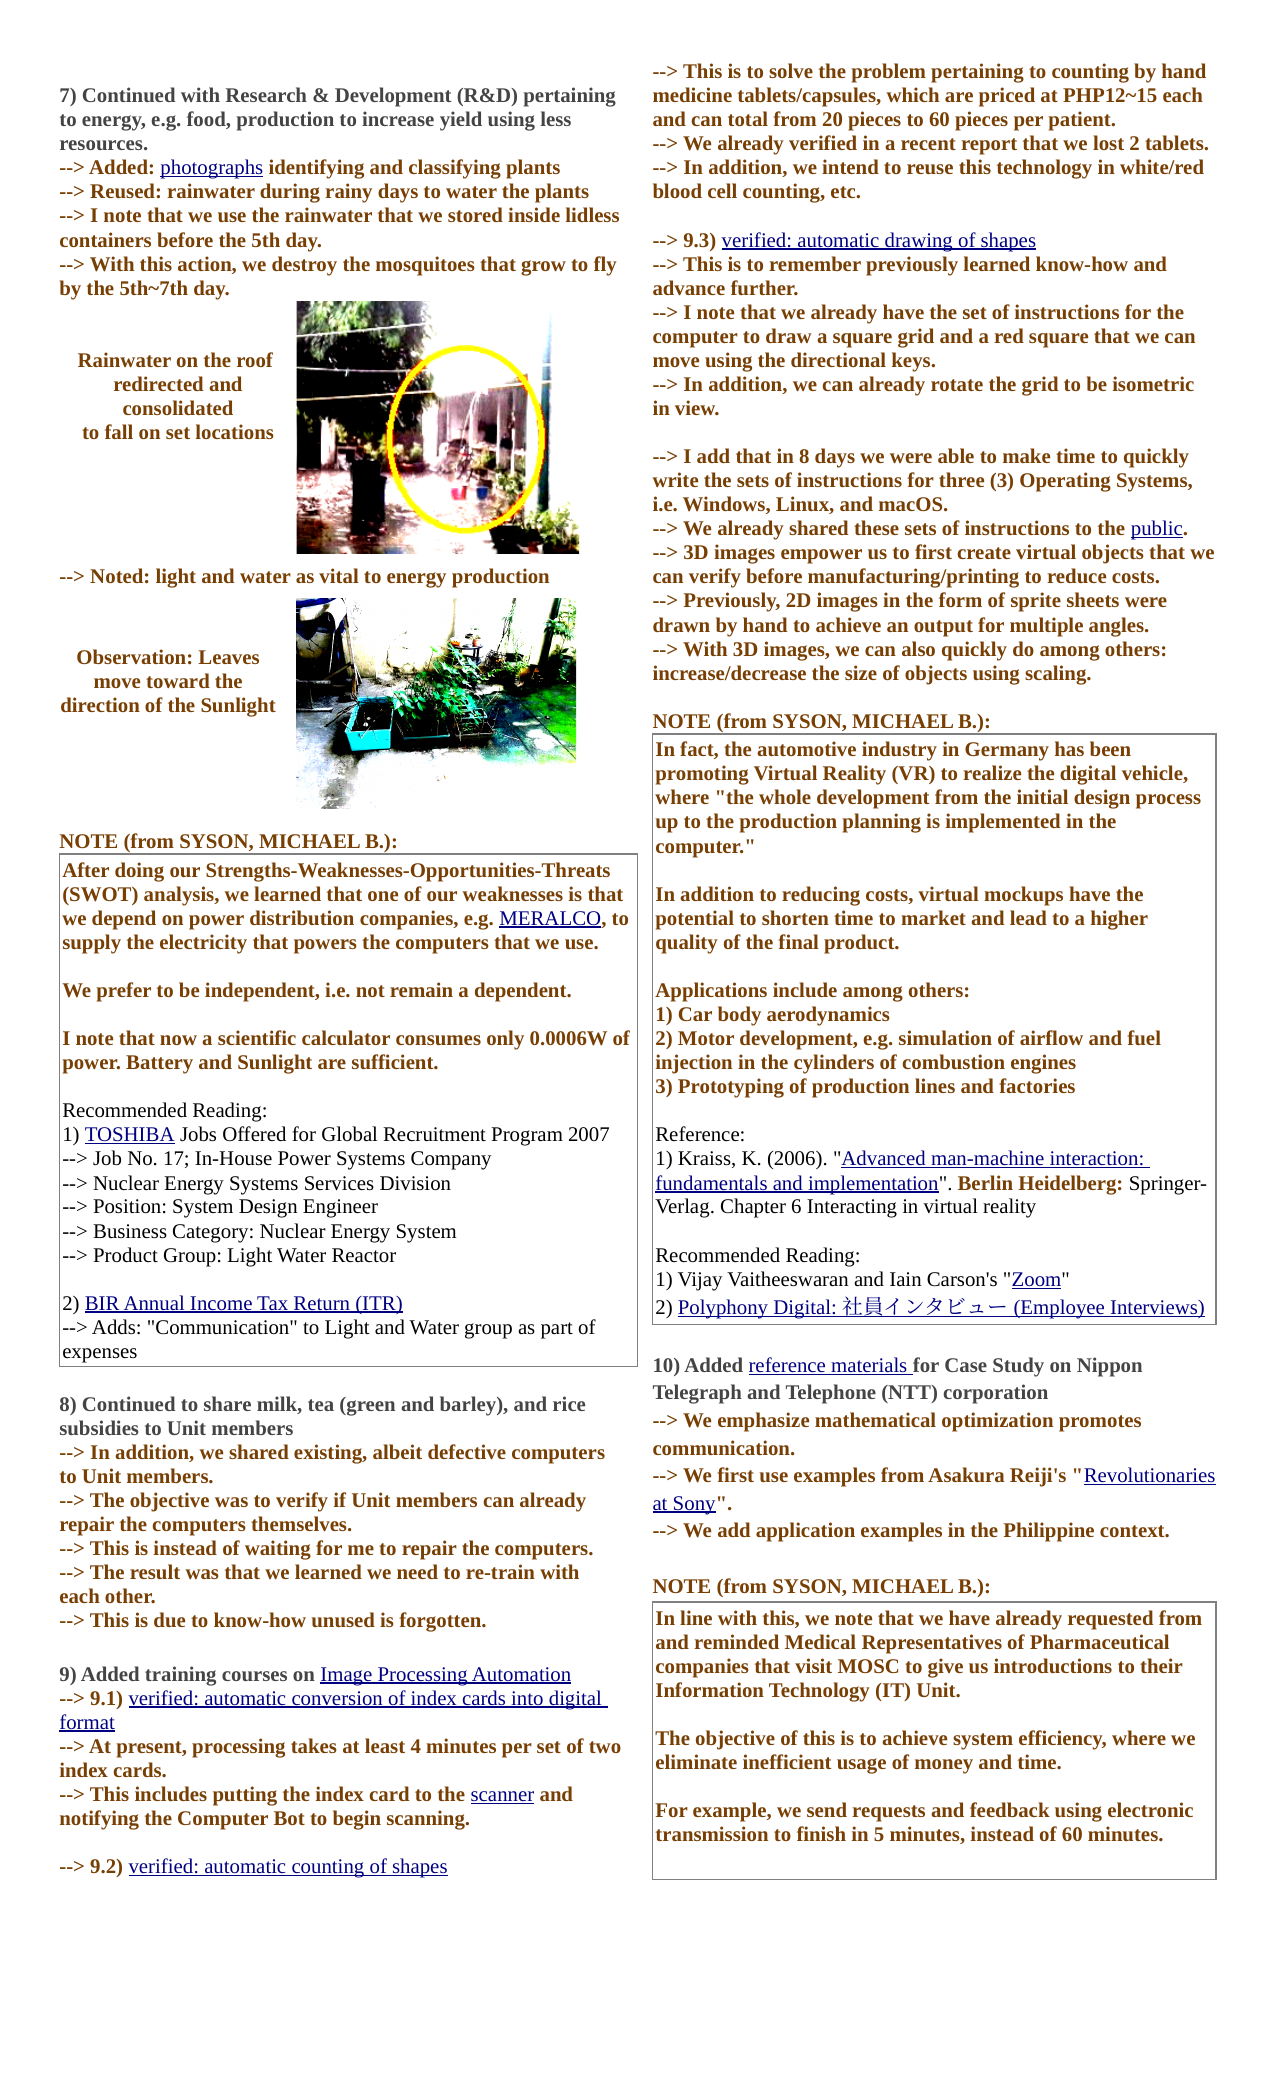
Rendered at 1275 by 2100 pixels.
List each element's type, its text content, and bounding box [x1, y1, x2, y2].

text --> 9.1) verified: automatic conversion of index cards into digital format --> At present, processing takes at least 4 minutes per set of two index cards. --> This includes putting the index card to the scanner and notifying the Computer Bot to begin scanning. --> 9.2) verified: automatic counting of shapes [59, 1686, 623, 1878]
text --> The result was that we learned we need to re-train with each other. [59, 1560, 623, 1608]
text --> We already shared these sets of instructions to the public. [652, 516, 1216, 540]
text 8) Continued to share milk, tea (green and barley), and rice subsidies to Unit members [59, 1391, 623, 1439]
text NOTE (from SYSON, MICHAEL B.): [59, 829, 623, 853]
text --> This is to solve the problem pertaining to counting by hand medicine tablets/capsules, which are priced at PHP12~15 each and can total from 20 pieces to 60 pieces per patient. --> We already verified in a recent report that we lost 2 tablets. --> In addition, we intend to reuse this technology in white/red blood cell counting, etc. --> 9.3) verified: automatic drawing of shapes --> This is to remember previously learned know-how and advance further. --> I note that we already have the set of instructions for the computer to draw a square grid and a red square that we can move using the directional keys. --> In addition, we can already rotate the grid to be isometric in view. [652, 59, 1216, 420]
text --> This is due to know-how unused is forgotten. [59, 1608, 623, 1632]
text --> We emphasize mathematical optimization promotes communication. [652, 1408, 1216, 1459]
table_header In line with this, we note that we have already requested from and reminded Medical Representatives of Pharmaceutical companies that visit MOSC to give us introductions to their Information Technology (IT) Unit. The objective of this is to achieve system efficiency, where we eliminate inefficient usage of money and time. For example, we send requests and feedback using electronic transmission to finish in 5 minutes, instead of 60 minutes. [653, 1603, 1215, 1879]
text --> Added: photographs identifying and classifying plants [59, 155, 623, 179]
text --> We first use examples from Asakura Reiji's "Revolutionaries at Sony". [652, 1463, 1216, 1515]
text --> In addition, we shared existing, albeit defective computers to Unit members. --> The objective was to verify if Unit members can already repair the computers themselves. --> This is instead of waiting for me to repair the computers. [59, 1439, 623, 1560]
text --> I add that in 8 days we were able to make time to quickly write the sets of instructions for three (3) Operating Systems, i.e. Windows, Linux, and macOS. [652, 444, 1216, 516]
table_header In fact, the automotive industry in Germany has been promoting Virtual Reality (VR) to realize the digital vehicle, where "the whole development from the initial design process up to the production planning is implemented in the computer." In addition to reducing costs, virtual mockups have the potential to shorten time to market and lead to a higher quality of the final product. Applications include among others: 1) Car body aerodynamics 2) Motor development, e.g. simulation of airflow and fuel injection in the cylinders of combustion engines 3) Prototyping of production lines and factories Reference: 1) Kraiss, K. (2006). "Advanced man-machine interaction: fundamentals and implementation". Berlin Heidelberg: Springer-Verlag. Chapter 6 Interacting in virtual reality Recommended Reading: 1) Vijay Vaitheeswaran and Iain Carson's "Zoom" 2) Polyphony Digital: 社員インタビュー (Employee Interviews) [653, 735, 1215, 1323]
text --> Reused: rainwater during rainy days to water the plants [59, 179, 623, 203]
text 10) Added reference materials for Case Study on Nippon Telegraph and Telephone (NTT) corporation [652, 1353, 1216, 1404]
text --> With this action, we destroy the mosquitoes that grow to fly by the 5th~7th day. [59, 252, 623, 300]
text 9) Added training courses on Image Processing Automation [59, 1662, 623, 1686]
text [580, 348, 623, 444]
text --> 3D images empower us to first create virtual objects that we can verify before manufacturing/printing to reduce costs. --> Previously, 2D images in the form of sprite sheets were drawn by hand to achieve an output for multiple angles. --> With 3D images, we can also quickly do among others: increase/decrease the size of objects using scaling. [652, 540, 1216, 685]
table_header After doing our Strengths-Weaknesses-Opportunities-Threats (SWOT) analysis, we learned that one of our weaknesses is that we depend on power distribution companies, e.g. MERALCO, to supply the electricity that powers the computers that we use. We prefer to be independent, i.e. not remain a dependent. I note that now a scientific calculator consumes only 0.0006W of power. Battery and Sunlight are sufficient. Recommended Reading: 1) TOSHIBA Jobs Offered for Global Recruitment Program 2007 --> Job No. 17; In-House Power Systems Company --> Nuclear Energy Systems Services Division --> Position: System Design Engineer --> Business Category: Nuclear Energy System --> Product Group: Light Water Reactor 2) BIR Annual Income Tax Return (ITR) --> Adds: "Communication" to Light and Water group as part of expenses [60, 855, 637, 1366]
text 7) Continued with Research & Development (R&D) pertaining to energy, e.g. food, production to increase yield using less resources. [59, 83, 623, 155]
text NOTE (from SYSON, MICHAEL B.): [652, 709, 1216, 733]
text Rainwater on the roof redirected and consolidated to fall on set locations [59, 348, 296, 444]
text --> We add application examples in the Philippine context. [652, 1518, 1216, 1542]
text NOTE (from SYSON, MICHAEL B.): [652, 1573, 1216, 1598]
text --> Noted: light and water as vital to energy production [59, 564, 623, 588]
text --> I note that we use the rainwater that we stored inside lidless containers before the 5th day. [59, 203, 623, 252]
